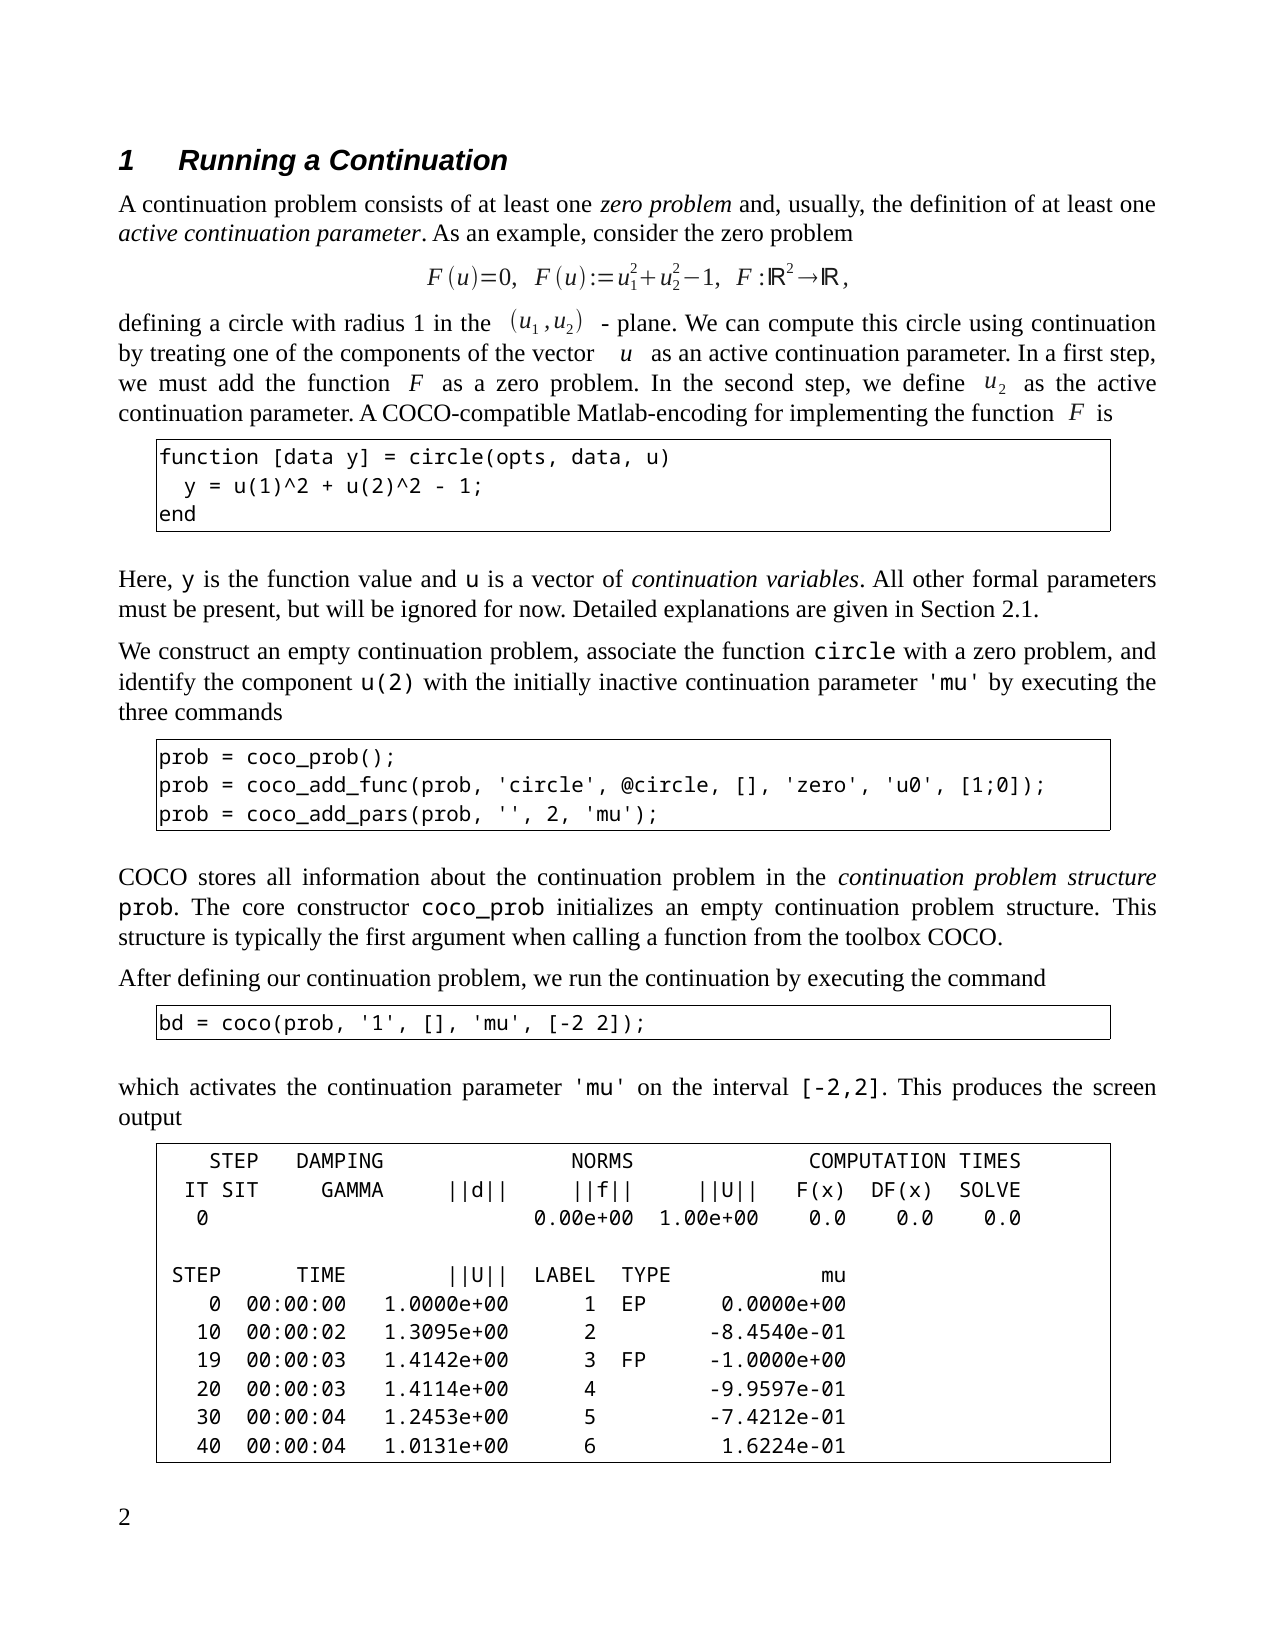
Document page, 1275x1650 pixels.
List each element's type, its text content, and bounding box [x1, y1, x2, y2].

text 0 00:00:00 1.0000e+00 1 EP 0.0000e+00 [157, 1286, 1110, 1314]
text 0 0.00e+00 1.00e+00 0.0 0.0 0.0 [157, 1200, 1110, 1232]
text 20 00:00:03 1.4114e+00 4 -9.9597e-01 [157, 1371, 1110, 1399]
text COCO stores all information about the continuation problem in the continuation problem structure prob. The core constructor coco_prob initializes an empty continuation problem structure. This structure is typically the first argument when calling a function from the toolbox COCO. [118, 862, 1157, 951]
text prob = coco_add_pars(prob, '', 2, 'mu'); [157, 796, 1110, 830]
text 19 00:00:03 1.4142e+00 3 FP -1.0000e+00 [157, 1342, 1110, 1371]
text function [data y] = circle(opts, data, u) [157, 440, 1110, 468]
text bd = coco(prob, '1', [], 'mu', [-2 2]); [157, 1006, 1110, 1039]
text 10 00:00:02 1.3095e+00 2 -8.4540e-01 [157, 1314, 1110, 1342]
text STEP TIME ||U|| LABEL TYPE mu [157, 1257, 1110, 1286]
text 30 00:00:04 1.2453e+00 5 -7.4212e-01 [157, 1399, 1110, 1428]
text Here, y is the function value and u is a vector of continuation variables. All other formal parameters must be present, but will be ignored for now. Detailed explanations are given in Section 2.1. [118, 562, 1157, 622]
text defining a circle with radius 1 in the- plane. We can compute this circle using continuation by treating one of the components of the vector as an active continuation parameter. In a first step, we must add the function as a zero problem. In the second step, we defineas the active continuation parameter. A COCO-compatible Matlab-encoding for implementing the function is [118, 307, 1157, 427]
subtitle Running a Continuation [118, 143, 1157, 177]
text IT SIT GAMMA ||d|| ||f|| ||U|| F(x) DF(x) SOLVE [157, 1172, 1110, 1200]
text A continuation problem consists of at least one zero problem and, usually, the definition of at least one active continuation parameter. As an example, consider the zero problem [118, 189, 1157, 247]
text end [157, 496, 1110, 531]
text prob = coco_add_func(prob, 'circle', @circle, [], 'zero', 'u0', [1;0]); [157, 767, 1110, 796]
text which activates the continuation parameter 'mu' on the interval [-2,2]. This produces the screen output [118, 1071, 1157, 1131]
text y = u(1)^2 + u(2)^2 - 1; [157, 468, 1110, 496]
text After defining our continuation problem, we run the continuation by executing the command [118, 963, 1157, 992]
text 40 00:00:04 1.0131e+00 6 1.6224e-01 [157, 1428, 1110, 1462]
text prob = coco_prob(); [157, 740, 1110, 767]
text We construct an empty continuation problem, associate the function circle with a zero problem, and identify the component u(2) with the initially inactive continuation parameter 'mu' by executing the three commands [118, 635, 1157, 726]
text STEP DAMPING NORMS COMPUTATION TIMES [157, 1144, 1110, 1172]
